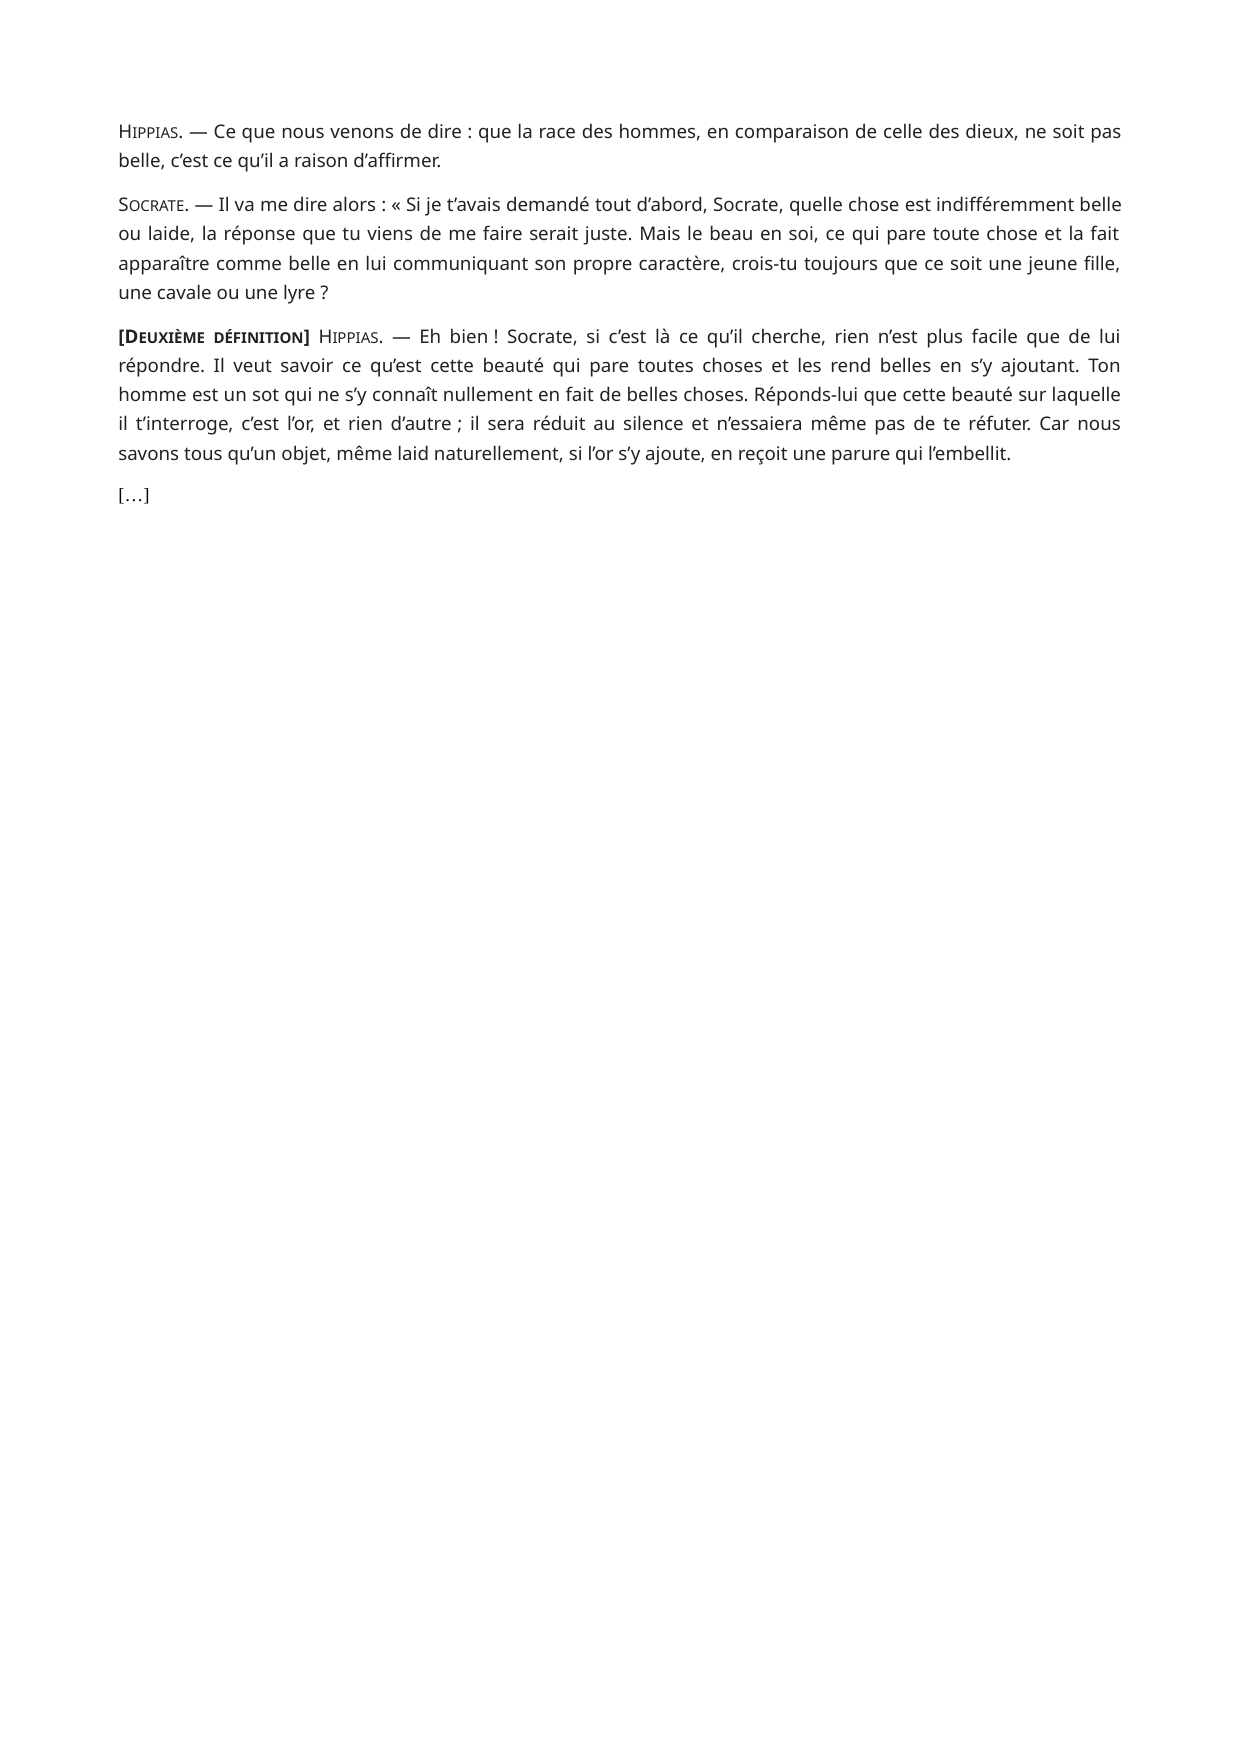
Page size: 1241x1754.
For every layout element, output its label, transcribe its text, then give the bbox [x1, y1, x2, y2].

text Socrate. — Il va me dire alors : « Si je t’avais demandé tout d’abord, Socrate, quelle chose est indifféremment belle ou laide, la réponse que tu viens de me faire serait juste. Mais le beau en soi, ce qui pare toute chose et la fait apparaître comme belle en lui communiquant son propre caractère, crois-tu toujours que ce soit une jeune fille, une cavale ou une lyre ? [118, 191, 1122, 304]
text [Deuxième définition] Hippias. — Eh bien ! Socrate, si c’est là ce qu’il cherche, rien n’est plus facile que de lui répondre. Il veut savoir ce qu’est cette beauté qui pare toutes choses et les rend belles en s’y ajoutant. Ton homme est un sot qui ne s’y connaît nullement en fait de belles choses. Réponds-lui que cette beauté sur laquelle il t’interroge, c’est l’or, et rien d’autre ; il sera réduit au silence et n’essaiera même pas de te réfuter. Car nous savons tous qu’un objet, même laid naturellement, si l’or s’y ajoute, en reçoit une parure qui l’embellit. [118, 323, 1122, 466]
text […] [118, 484, 1122, 505]
text Hippias. — Ce que nous venons de dire : que la race des hommes, en comparaison de celle des dieux, ne soit pas belle, c’est ce qu’il a raison d’affirmer. [118, 118, 1122, 173]
